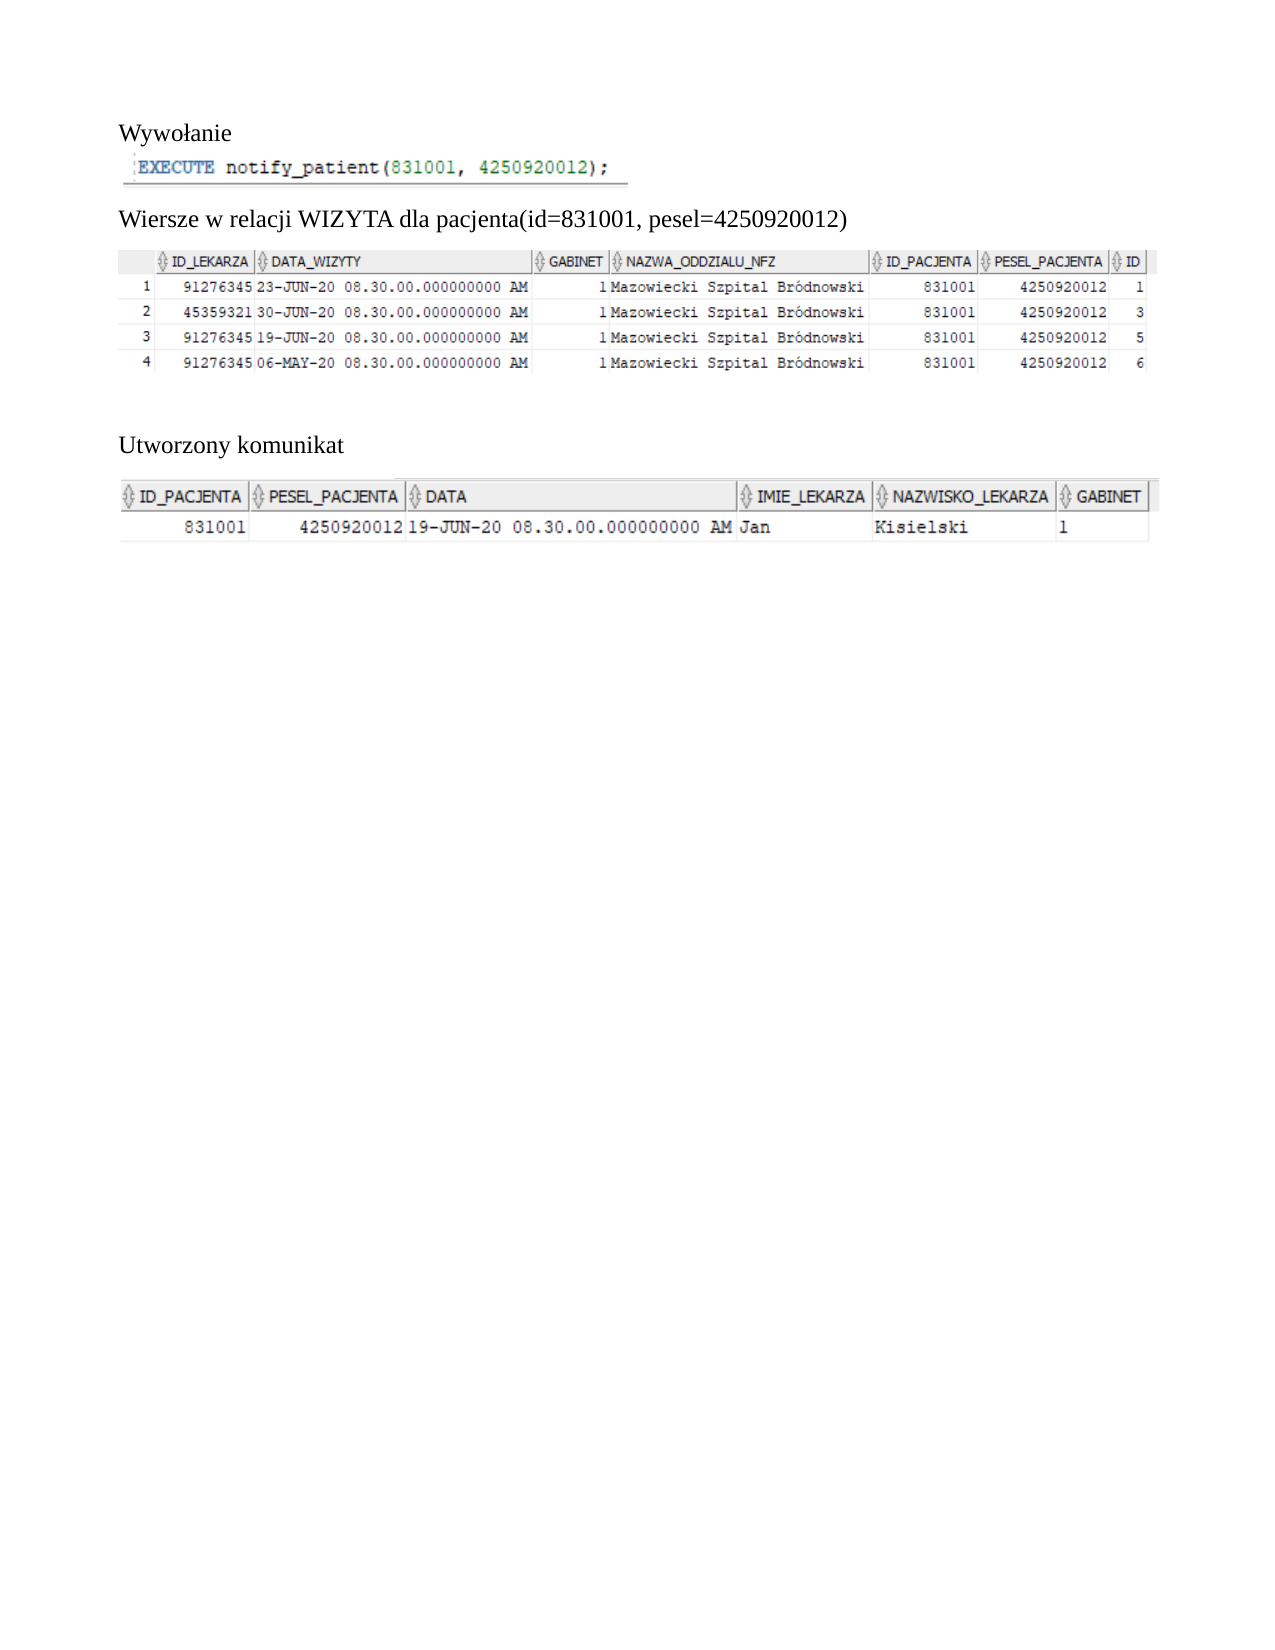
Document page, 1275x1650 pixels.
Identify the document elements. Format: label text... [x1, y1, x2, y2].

text Wiersze w relacji WIZYTA dla pacjenta(id=831001, pesel=4250920012) [118, 204, 1157, 233]
picture [120, 478, 1160, 556]
picture [123, 153, 629, 188]
picture [118, 250, 1157, 373]
text Utworzony komunikat [118, 430, 1157, 458]
text Wywołanie [118, 118, 1157, 147]
